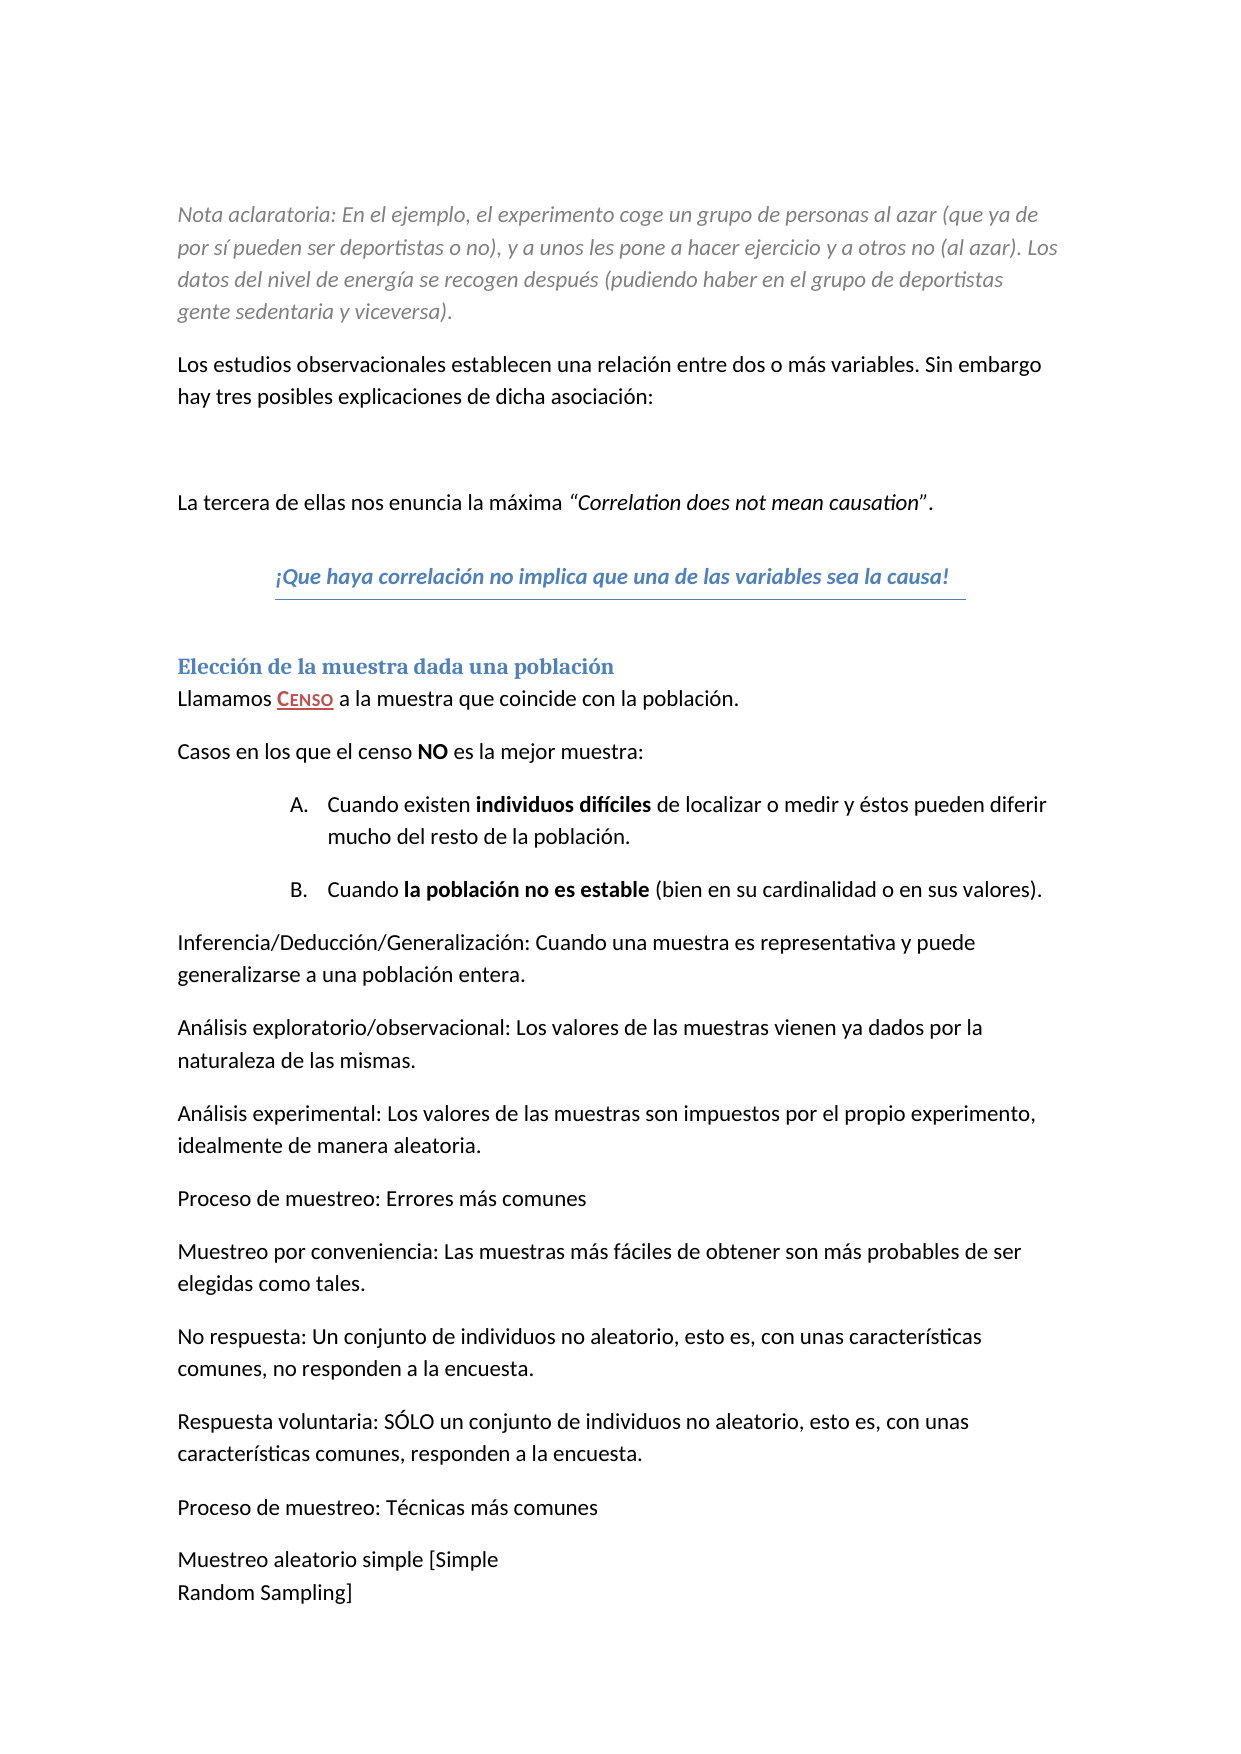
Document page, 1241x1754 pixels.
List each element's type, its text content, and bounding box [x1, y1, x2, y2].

text Casos en los que el censo NO es la mejor muestra: [177, 737, 1063, 765]
text Llamamos Censo a la muestra que coincide con la población. [177, 684, 1063, 712]
text Nota aclaratoria: En el ejemplo, el experimento coge un grupo de personas al azar (que ya de por sí pueden ser deportistas o no), y a unos les pone a hacer ejercicio y a otros no (al azar). Los datos del nivel de energía se recogen después (pudiendo haber en el grupo de deportistas gente sedentaria y viceversa). [177, 201, 1063, 325]
text Proceso de muestreo: Técnicas más comunes [177, 1493, 1063, 1521]
text La tercera de ellas nos enuncia la máxima “Correlation does not mean causation”. [177, 488, 1063, 516]
list Cuando existen individuos difíciles de localizar o medir y éstos pueden diferir mucho del resto de la población. [290, 790, 1063, 850]
text No respuesta: Un conjunto de individuos no aleatorio, esto es, con unas características comunes, no responden a la encuesta. [177, 1322, 1063, 1382]
text Los estudios observacionales establecen una relación entre dos o más variables. Sin embargo hay tres posibles explicaciones de dicha asociación: [177, 350, 1063, 410]
subtitle Elección de la muestra dada una población [177, 654, 1063, 680]
list Cuando la población no es estable (bien en su cardinalidad o en sus valores). [290, 875, 1063, 903]
text Respuesta voluntaria: SÓLO un conjunto de individuos no aleatorio, esto es, con unas características comunes, responden a la encuesta. [177, 1407, 1063, 1468]
text Análisis exploratorio/observacional: Los valores de las muestras vienen ya dados por la naturaleza de las mismas. [177, 1013, 1063, 1074]
text Muestreo aleatorio simple [Simple Random Sampling] [177, 1546, 538, 1606]
text Análisis experimental: Los valores de las muestras son impuestos por el propio experimento, idealmente de manera aleatoria. [177, 1099, 1063, 1159]
text Proceso de muestreo: Errores más comunes [177, 1184, 1063, 1212]
text Inferencia/Deducción/Generalización: Cuando una muestra es representativa y puede generalizarse a una población entera. [177, 928, 1063, 988]
text Muestreo por conveniencia: Las muestras más fáciles de obtener son más probables de ser elegidas como tales. [177, 1237, 1063, 1297]
text ¡Que haya correlación no implica que una de las variables sea la causa! [275, 562, 966, 599]
